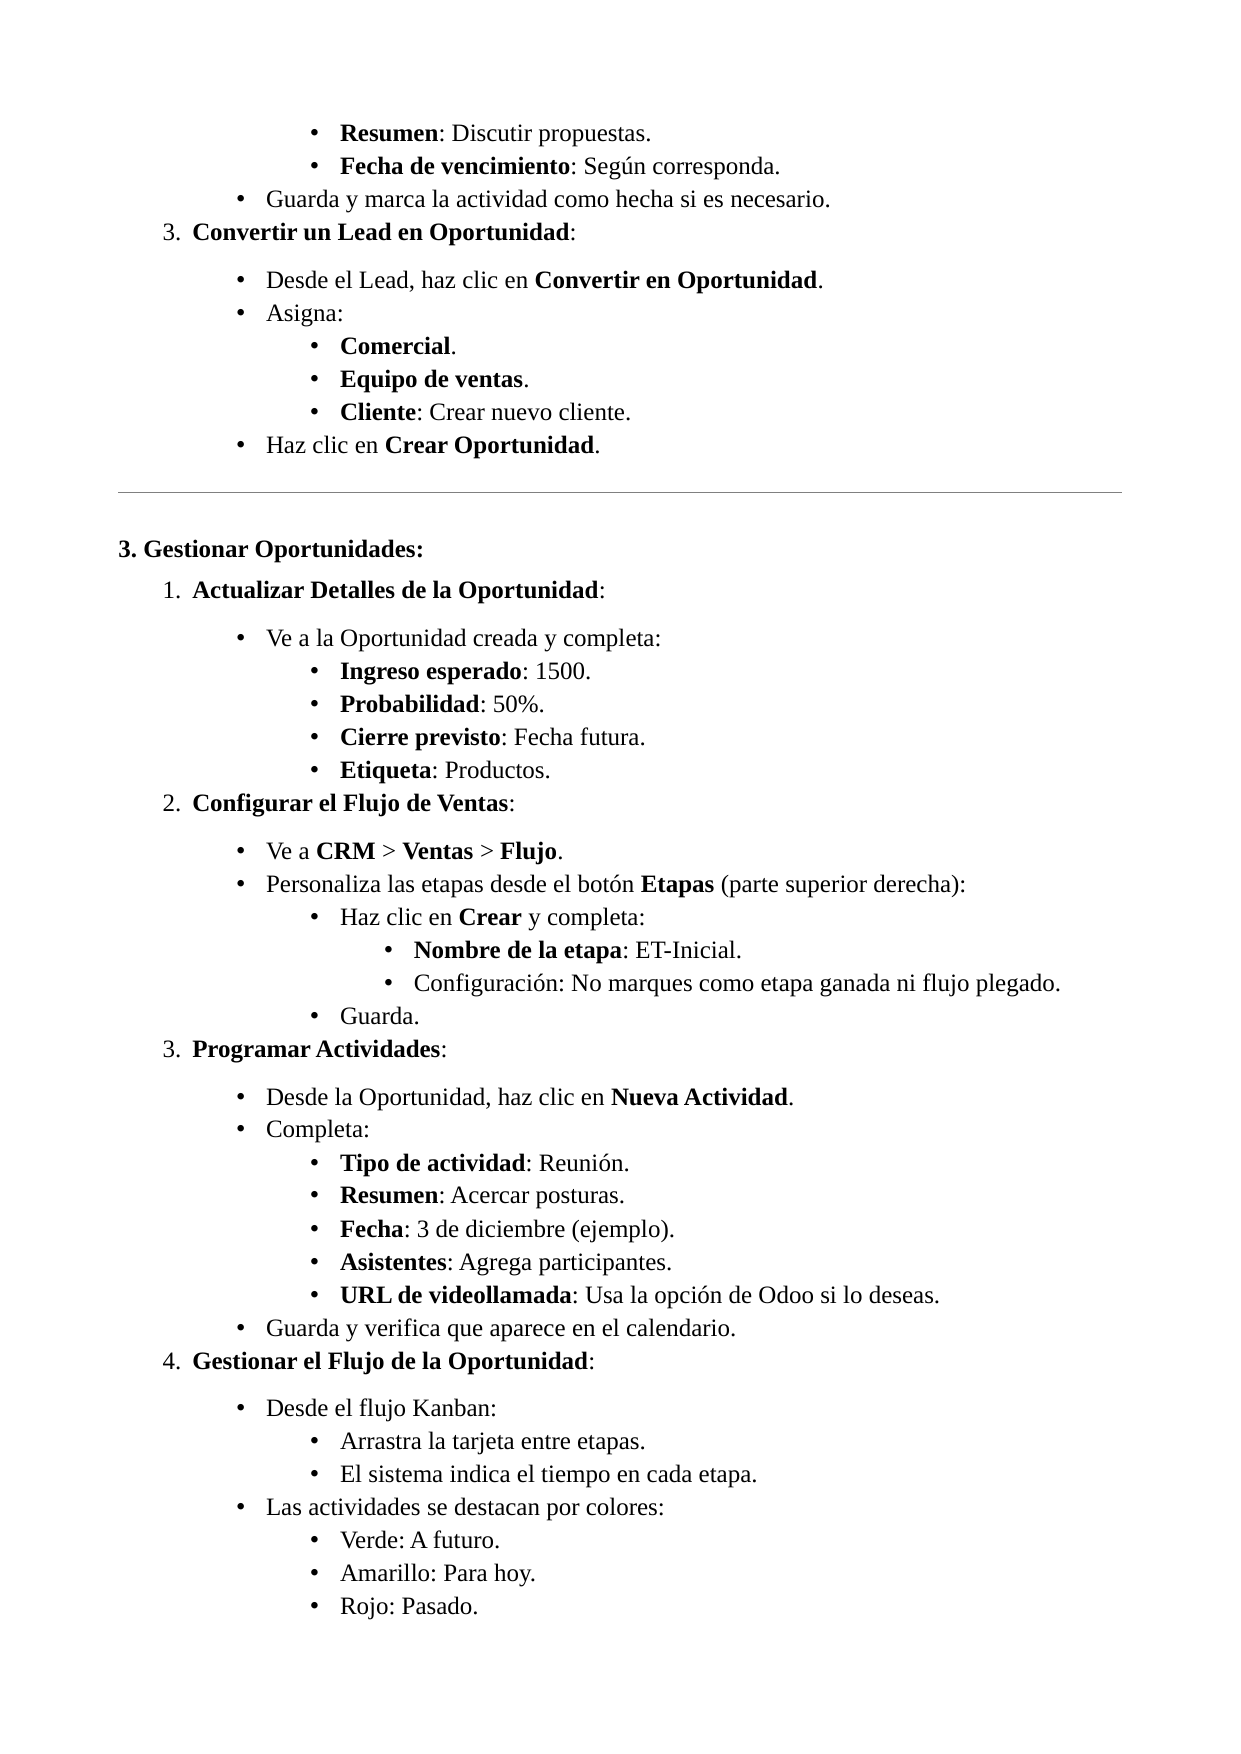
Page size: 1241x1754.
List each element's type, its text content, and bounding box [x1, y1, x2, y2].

list Guarda y verifica que aparece en el calendario. [236, 1313, 1122, 1341]
list Equipo de ventas. [310, 364, 1122, 393]
list Configurar el Flujo de Ventas: [162, 788, 1122, 817]
list Las actividades se destacan por colores: [236, 1492, 1122, 1521]
list Guarda y marca la actividad como hecha si es necesario. [236, 184, 1122, 213]
list Fecha: 3 de diciembre (ejemplo). [310, 1214, 1122, 1242]
list Haz clic en Crear y completa: [310, 902, 1122, 931]
list Rojo: Pasado. [310, 1591, 1122, 1620]
list Convertir un Lead en Oportunidad: [162, 217, 1122, 246]
list Verde: A futuro. [310, 1525, 1122, 1554]
list Asistentes: Agrega participantes. [310, 1247, 1122, 1275]
list Guarda. [310, 1001, 1122, 1030]
list Completa: [236, 1114, 1122, 1143]
list Comercial. [310, 331, 1122, 359]
list Haz clic en Crear Oportunidad. [236, 430, 1122, 459]
list Amarillo: Para hoy. [310, 1558, 1122, 1587]
list Desde el Lead, haz clic en Convertir en Oportunidad. [236, 265, 1122, 293]
list Personaliza las etapas desde el botón Etapas (parte superior derecha): [236, 869, 1122, 898]
list Fecha de vencimiento: Según corresponda. [310, 151, 1122, 180]
list Resumen: Discutir propuestas. [310, 118, 1122, 147]
list Nombre de la etapa: ET-Inicial. [384, 935, 1122, 964]
list Gestionar el Flujo de la Oportunidad: [162, 1346, 1122, 1374]
list Desde la Oportunidad, haz clic en Nueva Actividad. [236, 1082, 1122, 1110]
list El sistema indica el tiempo en cada etapa. [310, 1459, 1122, 1488]
list Configuración: No marques como etapa ganada ni flujo plegado. [384, 968, 1122, 997]
list Asigna: [236, 298, 1122, 327]
list URL de videollamada: Usa la opción de Odoo si lo deseas. [310, 1280, 1122, 1308]
list Tipo de actividad: Reunión. [310, 1148, 1122, 1176]
list Cierre previsto: Fecha futura. [310, 722, 1122, 751]
list Ve a CRM > Ventas > Flujo. [236, 836, 1122, 864]
list Cliente: Crear nuevo cliente. [310, 397, 1122, 426]
list Probabilidad: 50%. [310, 689, 1122, 718]
list Etiqueta: Productos. [310, 755, 1122, 784]
list Resumen: Acercar posturas. [310, 1181, 1122, 1209]
list Desde el flujo Kanban: [236, 1393, 1122, 1422]
list Programar Actividades: [162, 1034, 1122, 1063]
list Arrastra la tarjeta entre etapas. [310, 1426, 1122, 1455]
list Ingreso esperado: 1500. [310, 656, 1122, 685]
list Actualizar Detalles de la Oportunidad: [162, 576, 1122, 604]
list Ve a la Oportunidad creada y completa: [236, 623, 1122, 652]
subtitle 3. Gestionar Oportunidades: [118, 534, 1122, 563]
